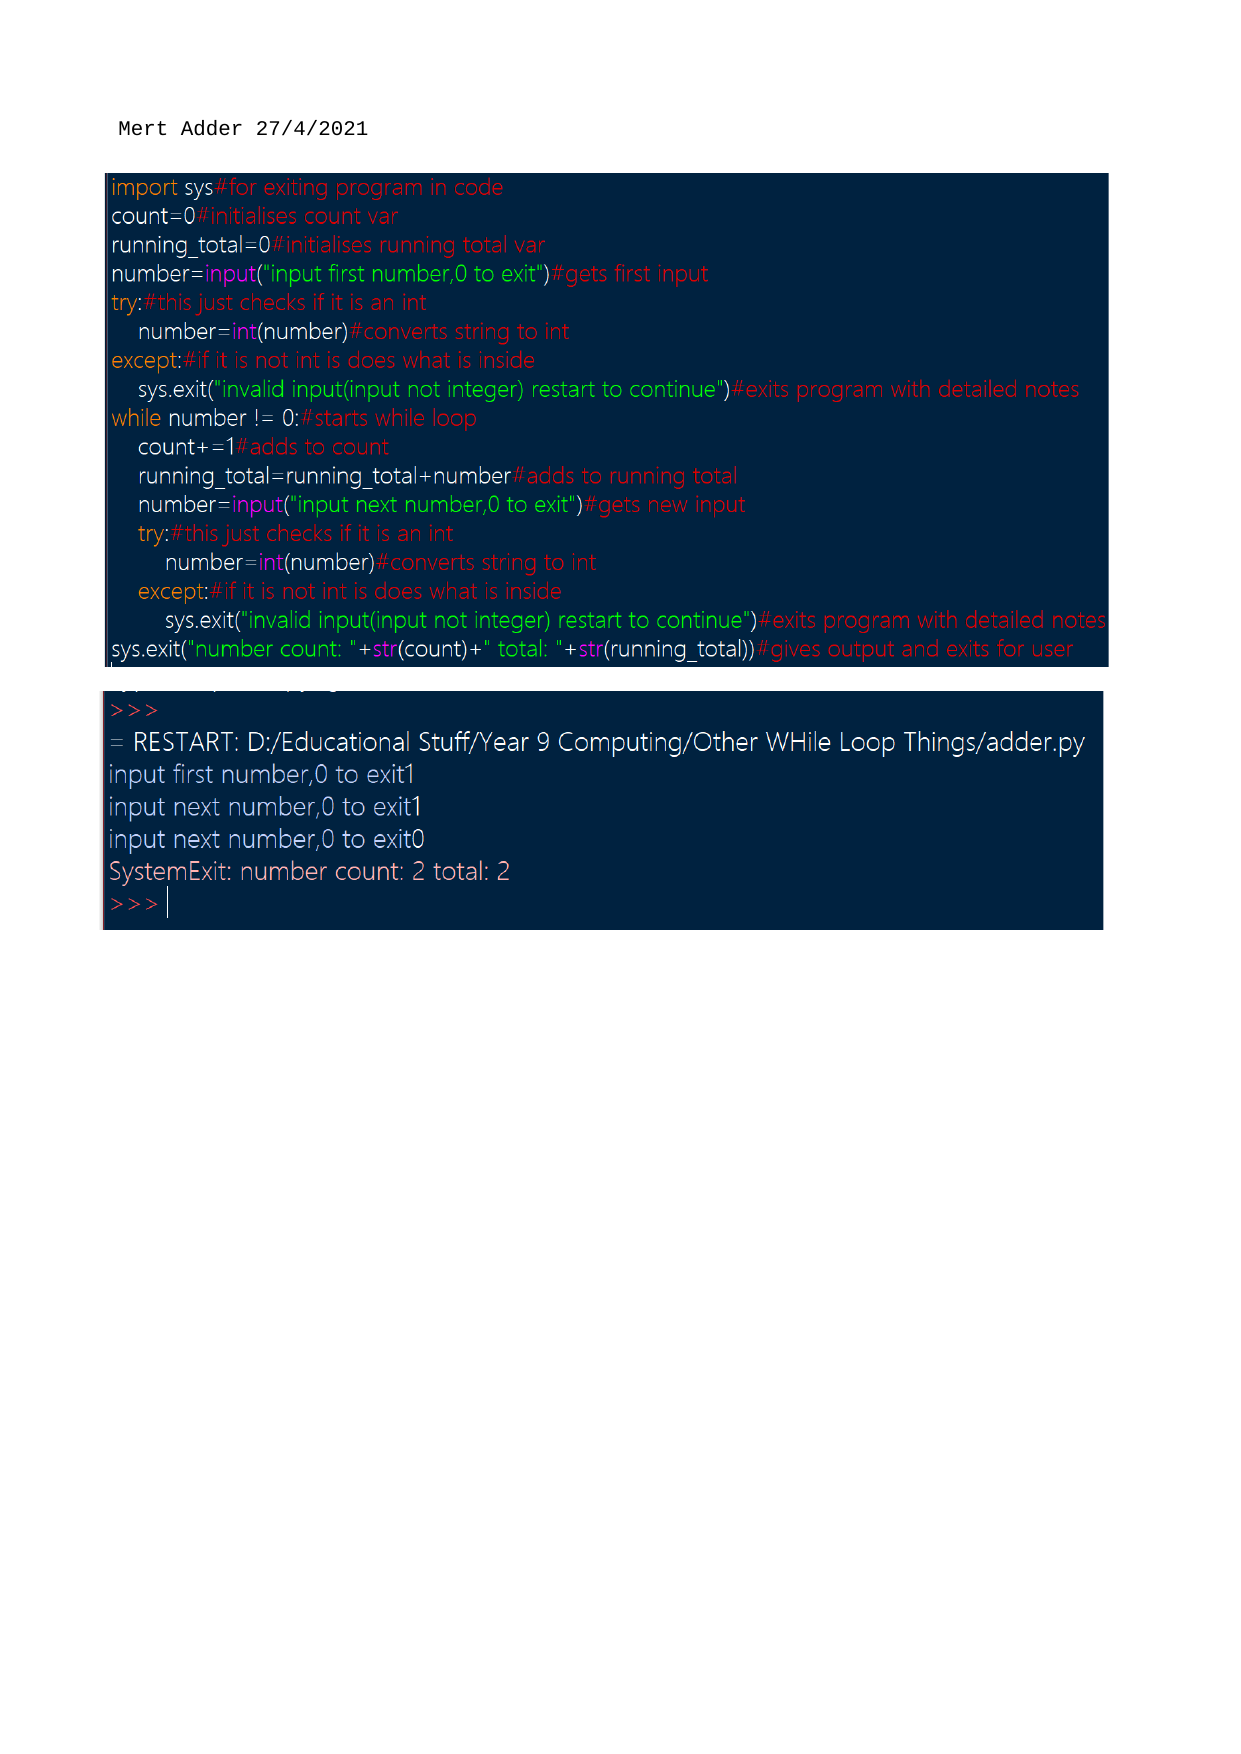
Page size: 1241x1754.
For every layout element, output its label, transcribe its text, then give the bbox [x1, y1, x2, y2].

picture [99, 691, 1104, 930]
text Mert Adder 27/4/2021 [118, 118, 1122, 142]
picture [104, 173, 1109, 667]
